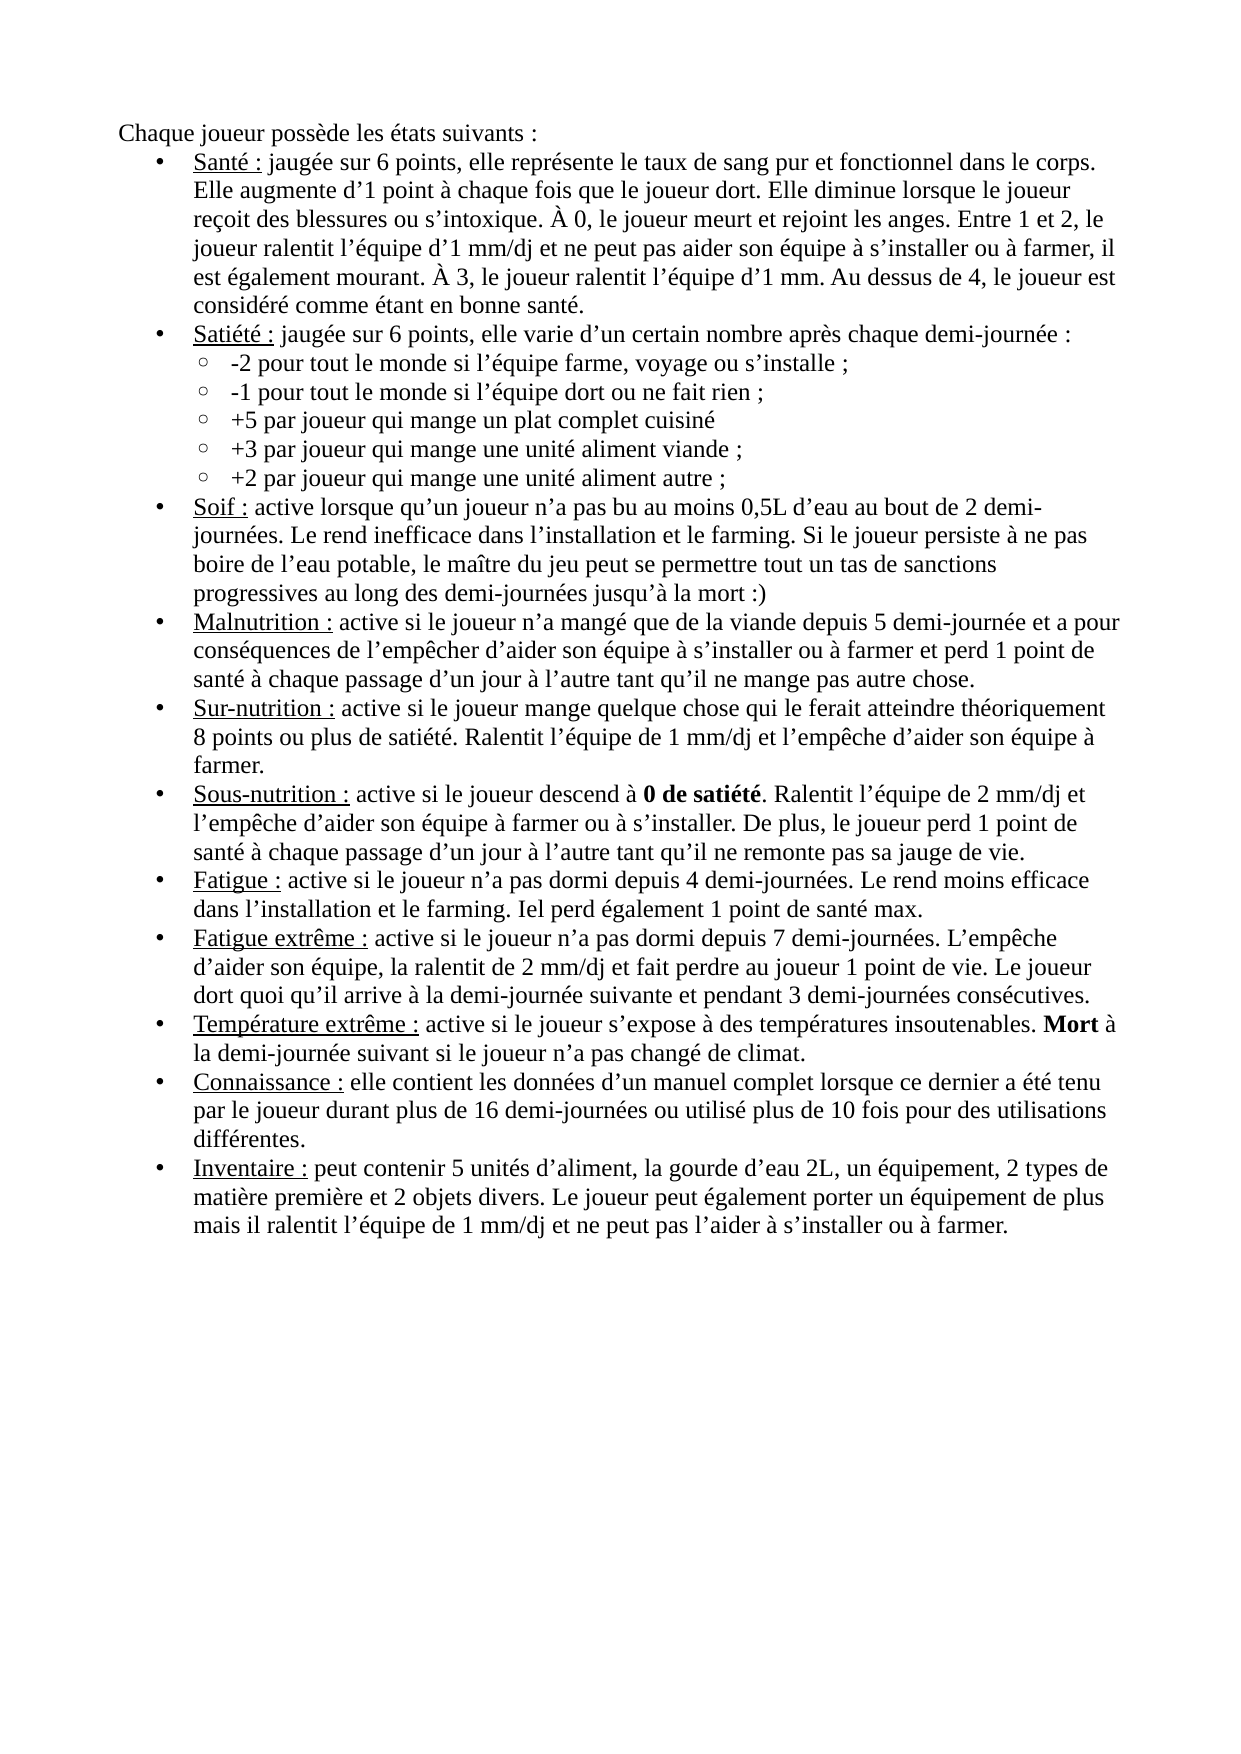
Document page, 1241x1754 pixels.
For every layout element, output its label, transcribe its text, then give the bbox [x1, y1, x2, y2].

list Satiété : jaugée sur 6 points, elle varie d’un certain nombre après chaque demi-journée : [156, 319, 1122, 348]
list Malnutrition : active si le joueur n’a mangé que de la viande depuis 5 demi-journée et a pour conséquences de l’empêcher d’aider son équipe à s’installer ou à farmer et perd 1 point de santé à chaque passage d’un jour à l’autre tant qu’il ne mange pas autre chose. [156, 607, 1122, 693]
text Chaque joueur possède les états suivants : [118, 118, 1122, 147]
list -1 pour tout le monde si l’équipe dort ou ne fait rien ; [193, 377, 1122, 406]
list Sous-nutrition : active si le joueur descend à 0 de satiété. Ralentit l’équipe de 2 mm/dj et l’empêche d’aider son équipe à farmer ou à s’installer. De plus, le joueur perd 1 point de santé à chaque passage d’un jour à l’autre tant qu’il ne remonte pas sa jauge de vie. [156, 779, 1122, 866]
list Connaissance : elle contient les données d’un manuel complet lorsque ce dernier a été tenu par le joueur durant plus de 16 demi-journées ou utilisé plus de 10 fois pour des utilisations différentes. [156, 1067, 1122, 1153]
list Inventaire : peut contenir 5 unités d’aliment, la gourde d’eau 2L, un équipement, 2 types de matière première et 2 objets divers. Le joueur peut également porter un équipement de plus mais il ralentit l’équipe de 1 mm/dj et ne peut pas l’aider à s’installer ou à farmer. [156, 1153, 1122, 1239]
list Température extrême : active si le joueur s’expose à des températures insoutenables. Mort à la demi-journée suivant si le joueur n’a pas changé de climat. [156, 1009, 1122, 1067]
list -2 pour tout le monde si l’équipe farme, voyage ou s’installe ; [193, 348, 1122, 377]
list Soif : active lorsque qu’un joueur n’a pas bu au moins 0,5L d’eau au bout de 2 demi-journées. Le rend inefficace dans l’installation et le farming. Si le joueur persiste à ne pas boire de l’eau potable, le maître du jeu peut se permettre tout un tas de sanctions progressives au long des demi-journées jusqu’à la mort :) [156, 492, 1122, 607]
list +3 par joueur qui mange une unité aliment viande ; [193, 434, 1122, 463]
list +2 par joueur qui mange une unité aliment autre ; [193, 463, 1122, 492]
list Fatigue extrême : active si le joueur n’a pas dormi depuis 7 demi-journées. L’empêche d’aider son équipe, la ralentit de 2 mm/dj et fait perdre au joueur 1 point de vie. Le joueur dort quoi qu’il arrive à la demi-journée suivante et pendant 3 demi-journées consécutives. [156, 923, 1122, 1009]
list Fatigue : active si le joueur n’a pas dormi depuis 4 demi-journées. Le rend moins efficace dans l’installation et le farming. Iel perd également 1 point de santé max. [156, 866, 1122, 923]
list Santé : jaugée sur 6 points, elle représente le taux de sang pur et fonctionnel dans le corps. Elle augmente d’1 point à chaque fois que le joueur dort. Elle diminue lorsque le joueur reçoit des blessures ou s’intoxique. À 0, le joueur meurt et rejoint les anges. Entre 1 et 2, le joueur ralentit l’équipe d’1 mm/dj et ne peut pas aider son équipe à s’installer ou à farmer, il est également mourant. À 3, le joueur ralentit l’équipe d’1 mm. Au dessus de 4, le joueur est considéré comme étant en bonne santé. [156, 147, 1122, 319]
list Sur-nutrition : active si le joueur mange quelque chose qui le ferait atteindre théoriquement 8 points ou plus de satiété. Ralentit l’équipe de 1 mm/dj et l’empêche d’aider son équipe à farmer. [156, 693, 1122, 779]
list +5 par joueur qui mange un plat complet cuisiné [193, 406, 1122, 434]
